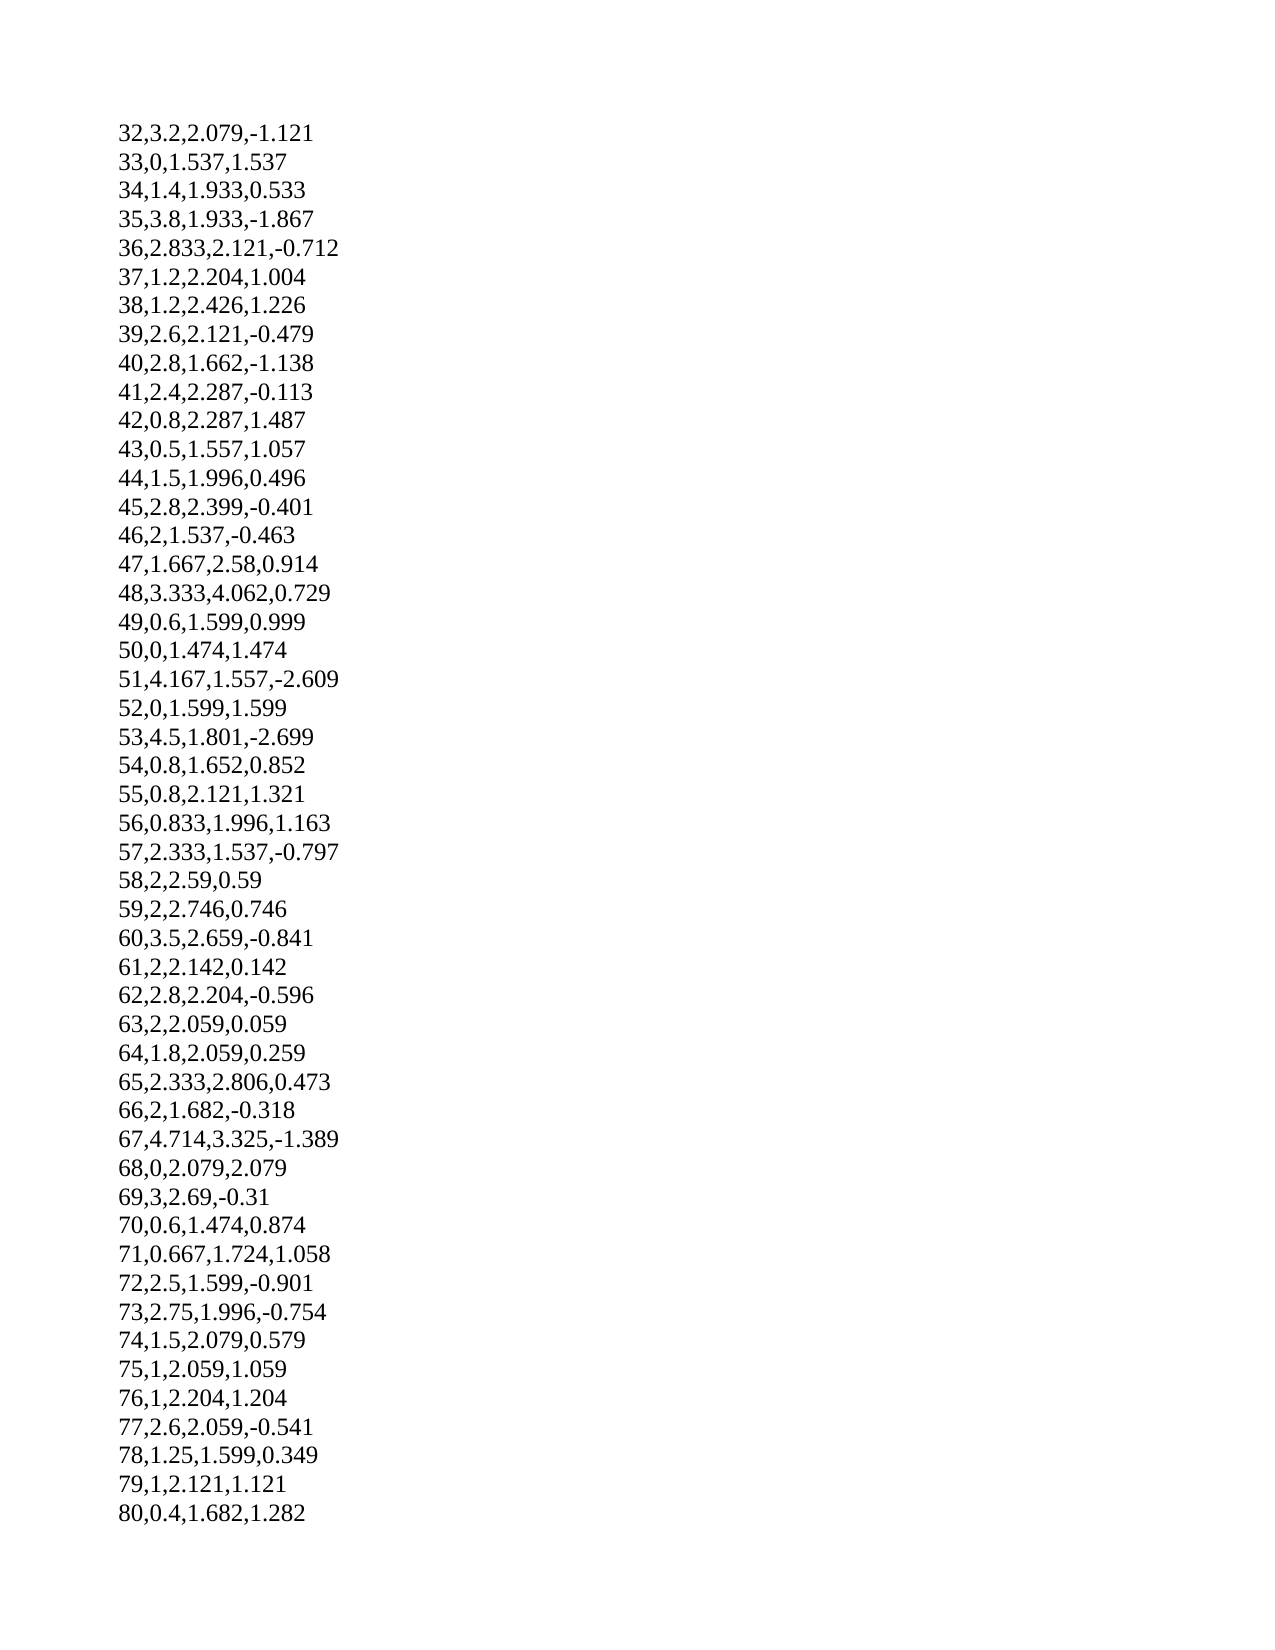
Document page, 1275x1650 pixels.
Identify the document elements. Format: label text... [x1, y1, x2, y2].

text 45,2.8,2.399,-0.401 [118, 492, 1157, 521]
text 78,1.25,1.599,0.349 [118, 1441, 1157, 1469]
text 35,3.8,1.933,-1.867 [118, 204, 1157, 233]
text 51,4.167,1.557,-2.609 [118, 664, 1157, 693]
text 69,3,2.69,-0.31 [118, 1182, 1157, 1211]
text 48,3.333,4.062,0.729 [118, 578, 1157, 607]
text 53,4.5,1.801,-2.699 [118, 722, 1157, 751]
text 41,2.4,2.287,-0.113 [118, 377, 1157, 406]
text 74,1.5,2.079,0.579 [118, 1326, 1157, 1354]
text 56,0.833,1.996,1.163 [118, 808, 1157, 837]
text 36,2.833,2.121,-0.712 [118, 233, 1157, 262]
text 57,2.333,1.537,-0.797 [118, 837, 1157, 866]
text 33,0,1.537,1.537 [118, 147, 1157, 176]
text 49,0.6,1.599,0.999 [118, 607, 1157, 636]
text 44,1.5,1.996,0.496 [118, 463, 1157, 492]
text 40,2.8,1.662,-1.138 [118, 348, 1157, 377]
text 43,0.5,1.557,1.057 [118, 434, 1157, 463]
text 67,4.714,3.325,-1.389 [118, 1124, 1157, 1153]
text 46,2,1.537,-0.463 [118, 521, 1157, 549]
text 54,0.8,1.652,0.852 [118, 751, 1157, 779]
text 63,2,2.059,0.059 [118, 1009, 1157, 1038]
text 72,2.5,1.599,-0.901 [118, 1268, 1157, 1297]
text 32,3.2,2.079,-1.121 [118, 118, 1157, 147]
text 59,2,2.746,0.746 [118, 894, 1157, 923]
text 34,1.4,1.933,0.533 [118, 176, 1157, 204]
text 70,0.6,1.474,0.874 [118, 1211, 1157, 1239]
text 77,2.6,2.059,-0.541 [118, 1412, 1157, 1441]
text 39,2.6,2.121,-0.479 [118, 319, 1157, 348]
text 50,0,1.474,1.474 [118, 636, 1157, 664]
text 65,2.333,2.806,0.473 [118, 1067, 1157, 1096]
text 61,2,2.142,0.142 [118, 952, 1157, 981]
text 55,0.8,2.121,1.321 [118, 779, 1157, 808]
text 79,1,2.121,1.121 [118, 1469, 1157, 1498]
text 62,2.8,2.204,-0.596 [118, 981, 1157, 1009]
text 38,1.2,2.426,1.226 [118, 291, 1157, 319]
text 64,1.8,2.059,0.259 [118, 1038, 1157, 1067]
text 73,2.75,1.996,-0.754 [118, 1297, 1157, 1326]
text 52,0,1.599,1.599 [118, 693, 1157, 722]
text 58,2,2.59,0.59 [118, 866, 1157, 894]
text 76,1,2.204,1.204 [118, 1383, 1157, 1412]
text 60,3.5,2.659,-0.841 [118, 923, 1157, 952]
text 66,2,1.682,-0.318 [118, 1096, 1157, 1124]
text 47,1.667,2.58,0.914 [118, 549, 1157, 578]
text 75,1,2.059,1.059 [118, 1354, 1157, 1383]
text 42,0.8,2.287,1.487 [118, 406, 1157, 434]
text 80,0.4,1.682,1.282 [118, 1498, 1157, 1527]
text 68,0,2.079,2.079 [118, 1153, 1157, 1182]
text 37,1.2,2.204,1.004 [118, 262, 1157, 291]
text 71,0.667,1.724,1.058 [118, 1239, 1157, 1268]
